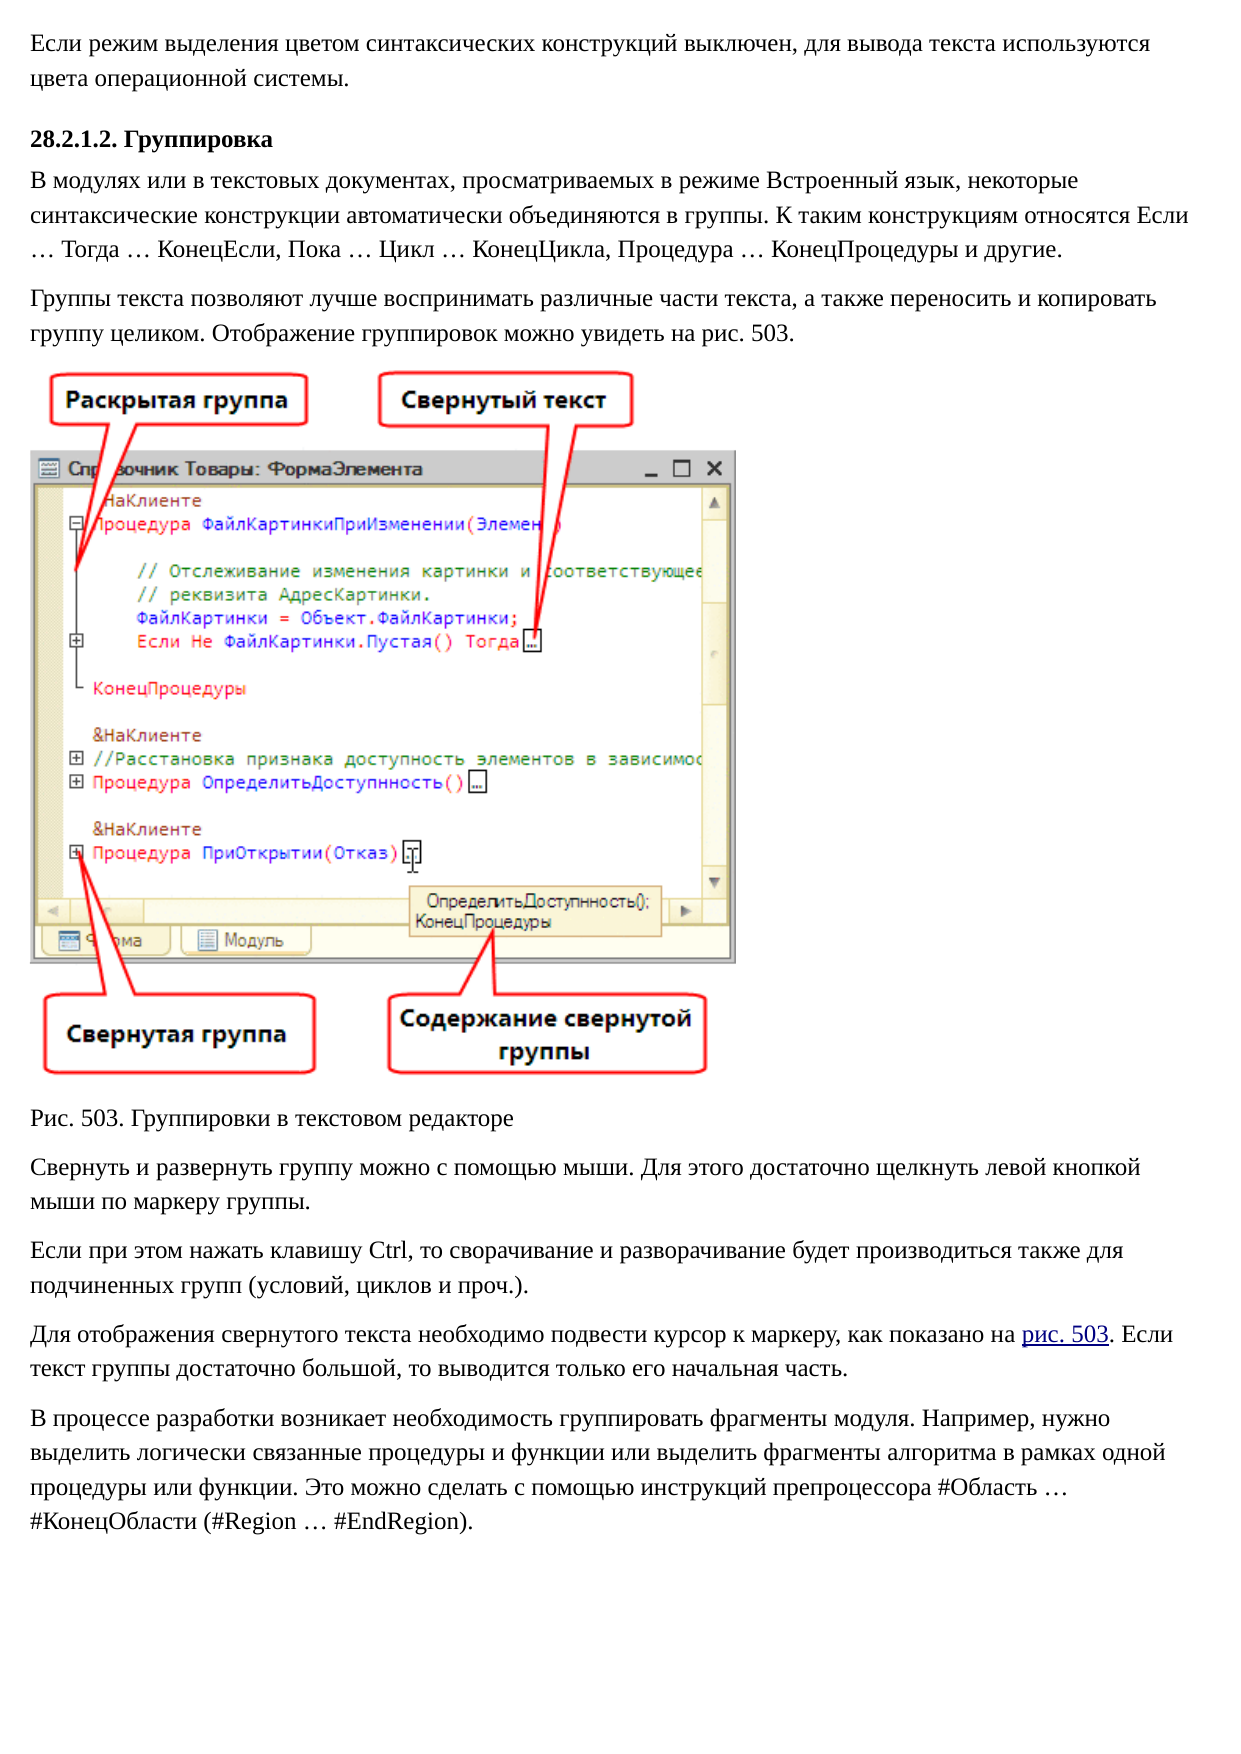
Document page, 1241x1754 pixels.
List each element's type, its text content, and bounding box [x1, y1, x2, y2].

text Для отображения свернутого текста необходимо подвести курсор к маркеру, как показано на рис. 503. Если текст группы достаточно большой, то выводится только его начальная часть. [30, 1319, 1211, 1382]
text Если при этом нажать клавишу Ctrl, то сворачивание и разворачивание будет производиться также для подчиненных групп (условий, циклов и проч.). [30, 1236, 1211, 1299]
text Группы текста позволяют лучше воспринимать различные части текста, а также переносить и копировать группу целиком. Отображение группировок можно увидеть на рис. 503. [30, 283, 1211, 347]
text Рис. 503. Группировки в текстовом редакторе [30, 1103, 1211, 1132]
text В модулях или в текстовых документах, просматриваемых в режиме Встроенный язык, некоторые синтаксические конструкции автоматически объединяются в группы. К таким конструкциям относятся Если … Тогда … КонецЕсли, Пока … Цикл … КонецЦикла, Процедура … КонецПроцедуры и другие. [30, 165, 1211, 263]
text Свернуть и развернуть группу можно с помощью мыши. Для этого достаточно щелкнуть левой кнопкой мыши по маркеру группы. [30, 1152, 1211, 1215]
picture [29, 367, 736, 1083]
text В процессе разработки возникает необходимость группировать фрагменты модуля. Например, нужно выделить логически связанные процедуры и функции или выделить фрагменты алгоритма в рамках одной процедуры или функции. Это можно сделать с помощью инструкций препроцессора #Область … #КонецОбласти (#Region … #EndRegion). [30, 1403, 1211, 1535]
text Если режим выделения цветом синтаксических конструкций выключен, для вывода текста используются цвета операционной системы. [30, 28, 1211, 91]
subtitle 28.2.1.2. Группировка [30, 124, 1211, 153]
